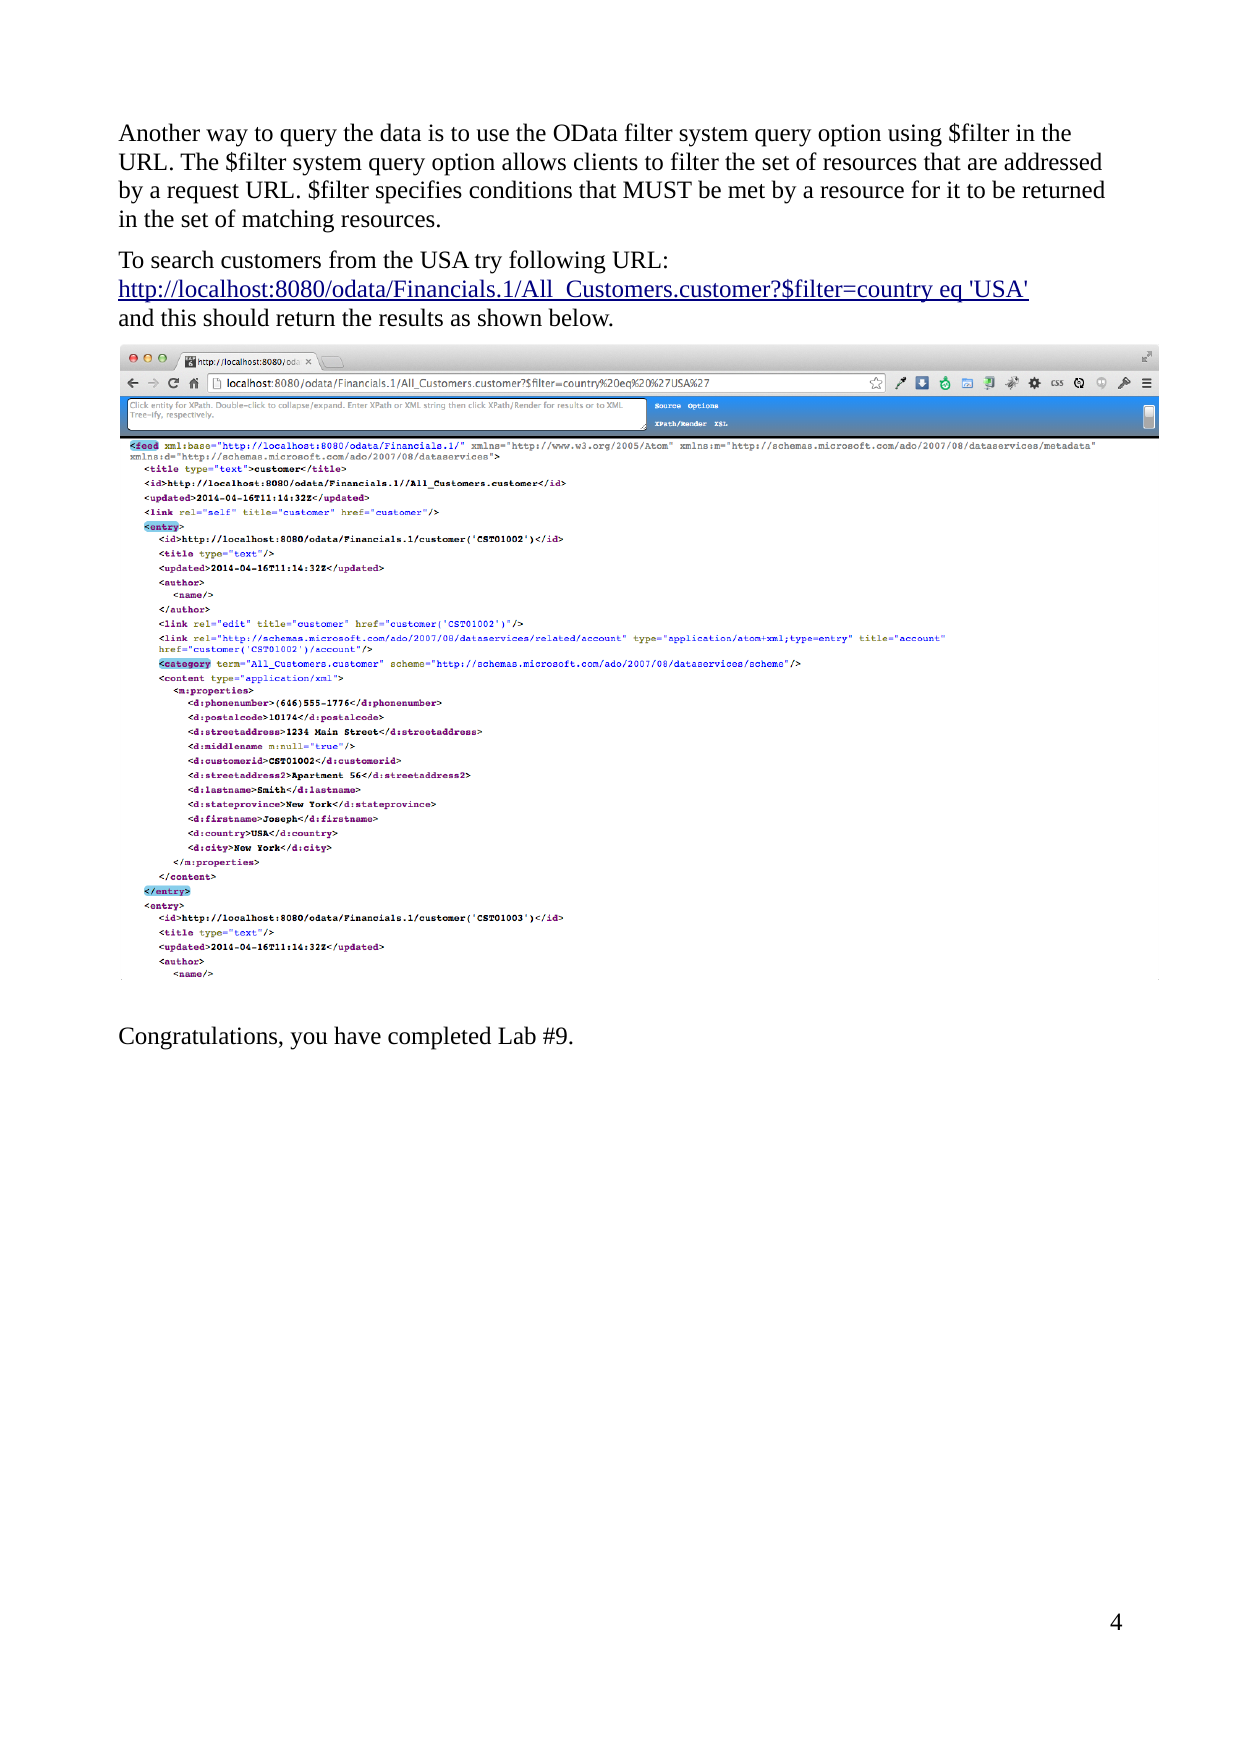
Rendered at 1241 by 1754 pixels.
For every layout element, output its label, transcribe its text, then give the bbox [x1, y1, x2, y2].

text Another way to query the data is to use the OData filter system query option using $filter in the URL. The $filter system query option allows clients to filter the set of resources that are addressed by a request URL. $filter specifies conditions that MUST be met by a resource for it to be returned in the set of matching resources. [118, 118, 1122, 233]
text To search customers from the USA try following URL: http://localhost:8080/odata/Financials.1/All_Customers.customer?$filter=country eq 'USA' and this should return the results as shown below. [118, 246, 1122, 332]
picture [120, 344, 1159, 980]
text Congratulations, you have completed Lab #9. [118, 1021, 1122, 1049]
